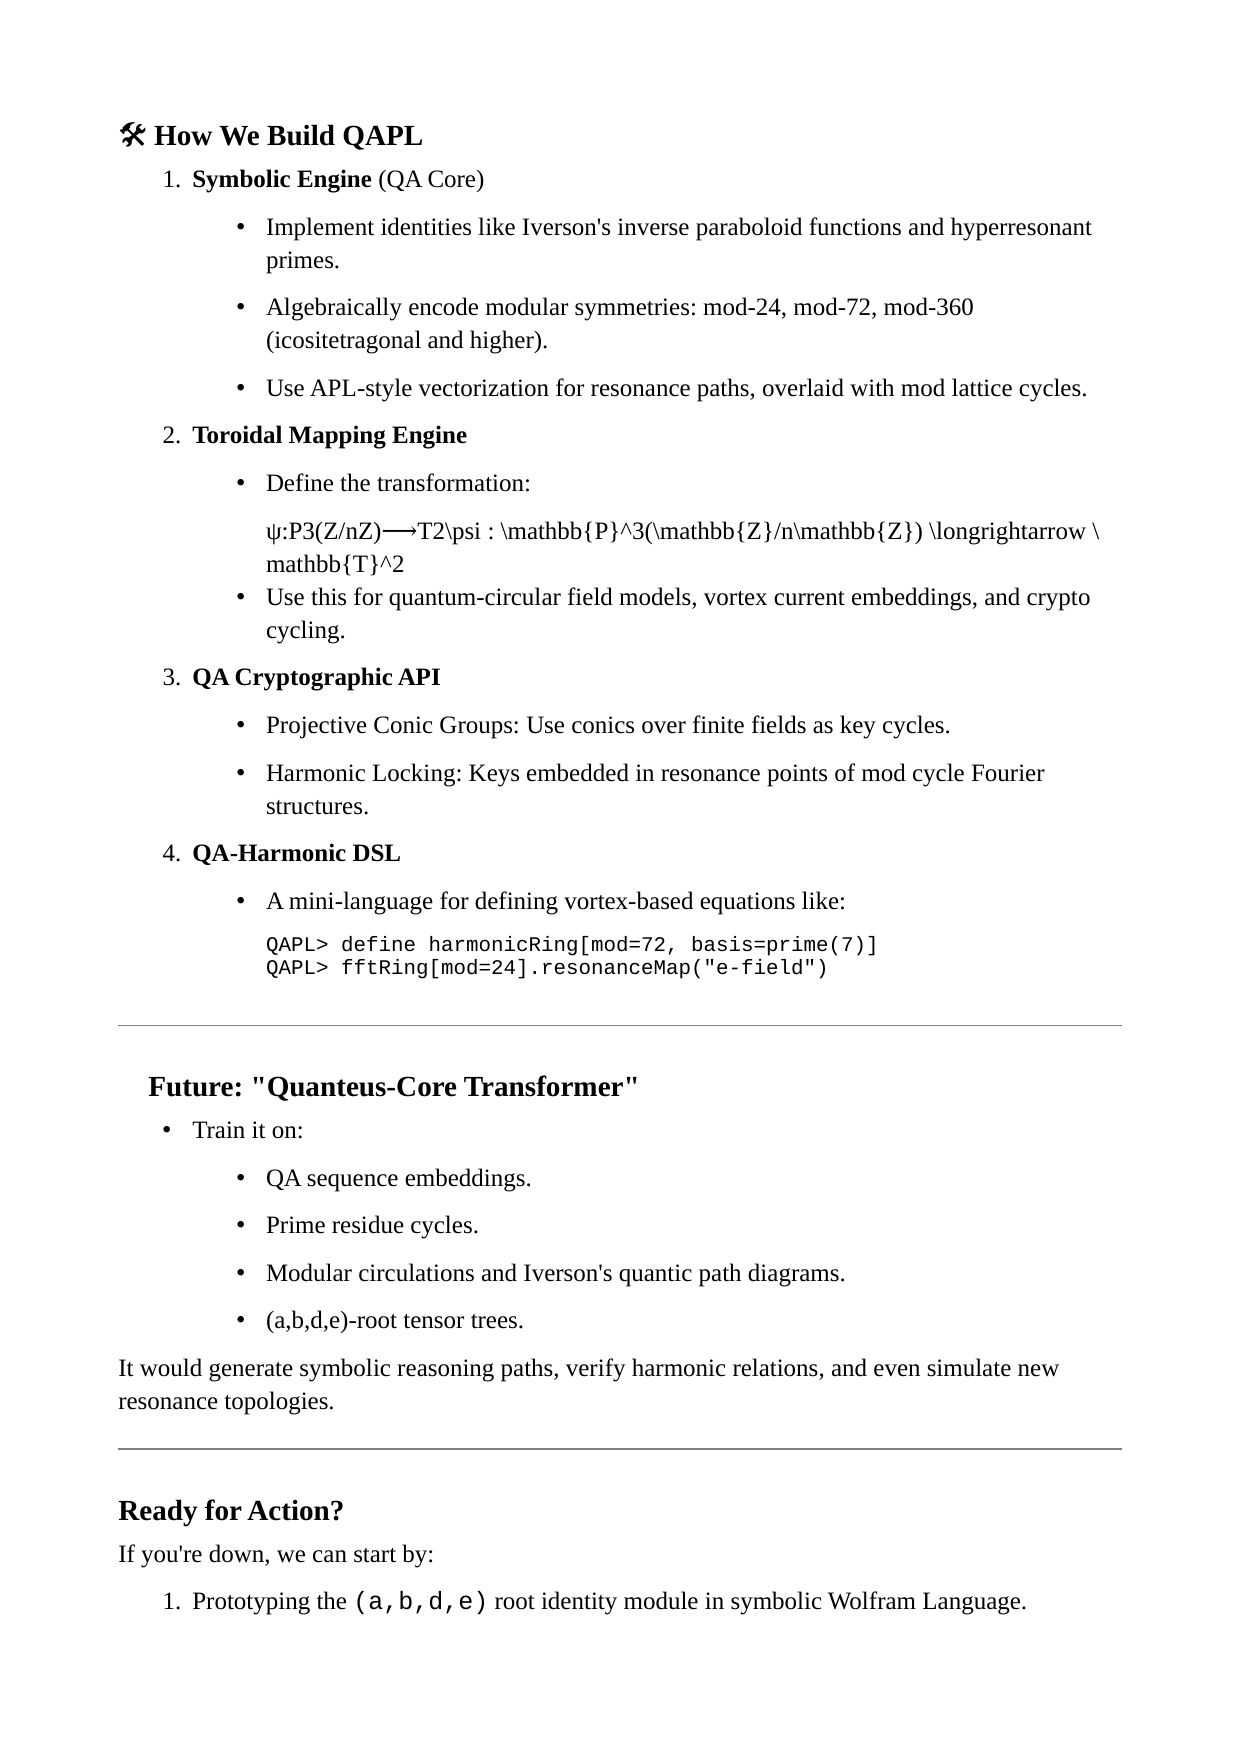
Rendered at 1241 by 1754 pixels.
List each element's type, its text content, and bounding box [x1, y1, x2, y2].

text It would generate symbolic reasoning paths, verify harmonic relations, and even simulate new resonance topologies. [118, 1353, 1122, 1415]
list Modular circulations and Iverson's quantic path diagrams. [236, 1258, 1122, 1287]
list Use APL-style vectorization for resonance paths, overlaid with mod lattice cycles. [236, 373, 1122, 402]
list Symbolic Engine (QA Core) [162, 164, 1122, 193]
list Use this for quantum-circular field models, vortex current embeddings, and crypto cycling. [236, 582, 1122, 644]
list Harmonic Locking: Keys embedded in resonance points of mod cycle Fourier structures. [236, 758, 1122, 819]
list Algebraically encode modular symmetries: mod-24, mod-72, mod-360 (icositetragonal and higher). [236, 292, 1122, 354]
list QA Cryptographic API [162, 662, 1122, 691]
list QA-Harmonic DSL [162, 838, 1122, 867]
list (a,b,d,e)-root tensor trees. [236, 1306, 1122, 1334]
list Toroidal Mapping Engine [162, 421, 1122, 449]
list Prototyping the (a,b,d,e) root identity module in symbolic Wolfram Language. [162, 1586, 1122, 1617]
subtitle 🛠️ How We Build QAPL [118, 118, 1122, 152]
list Prime residue cycles. [236, 1210, 1122, 1239]
list A mini-language for defining vortex-based equations like: [236, 886, 1122, 915]
list Train it on: [162, 1115, 1122, 1144]
subtitle Ready for Action? [118, 1493, 1122, 1526]
list Projective Conic Groups: Use conics over finite fields as key cycles. [236, 710, 1122, 739]
list Define the transformation: [236, 468, 1122, 497]
list Implement identities like Iverson's inverse paraboloid functions and hyperresonant primes. [236, 212, 1122, 273]
subtitle 🌐 Future: "Quanteus-Core Transformer" [118, 1069, 1122, 1103]
list ψ:P3(Z/nZ)⟶T2\psi : \mathbb{P}^3(\mathbb{Z}/n\mathbb{Z}) \longrightarrow \mathbb{T}^2 [236, 516, 1122, 578]
list QAPL> fftRing[mod=24].resonanceMap("e-field") [236, 957, 1122, 981]
text If you're down, we can start by: [118, 1539, 1122, 1567]
list QA sequence embeddings. [236, 1163, 1122, 1192]
list QAPL> define harmonicRing[mod=72, basis=prime(7)] [236, 933, 1122, 957]
